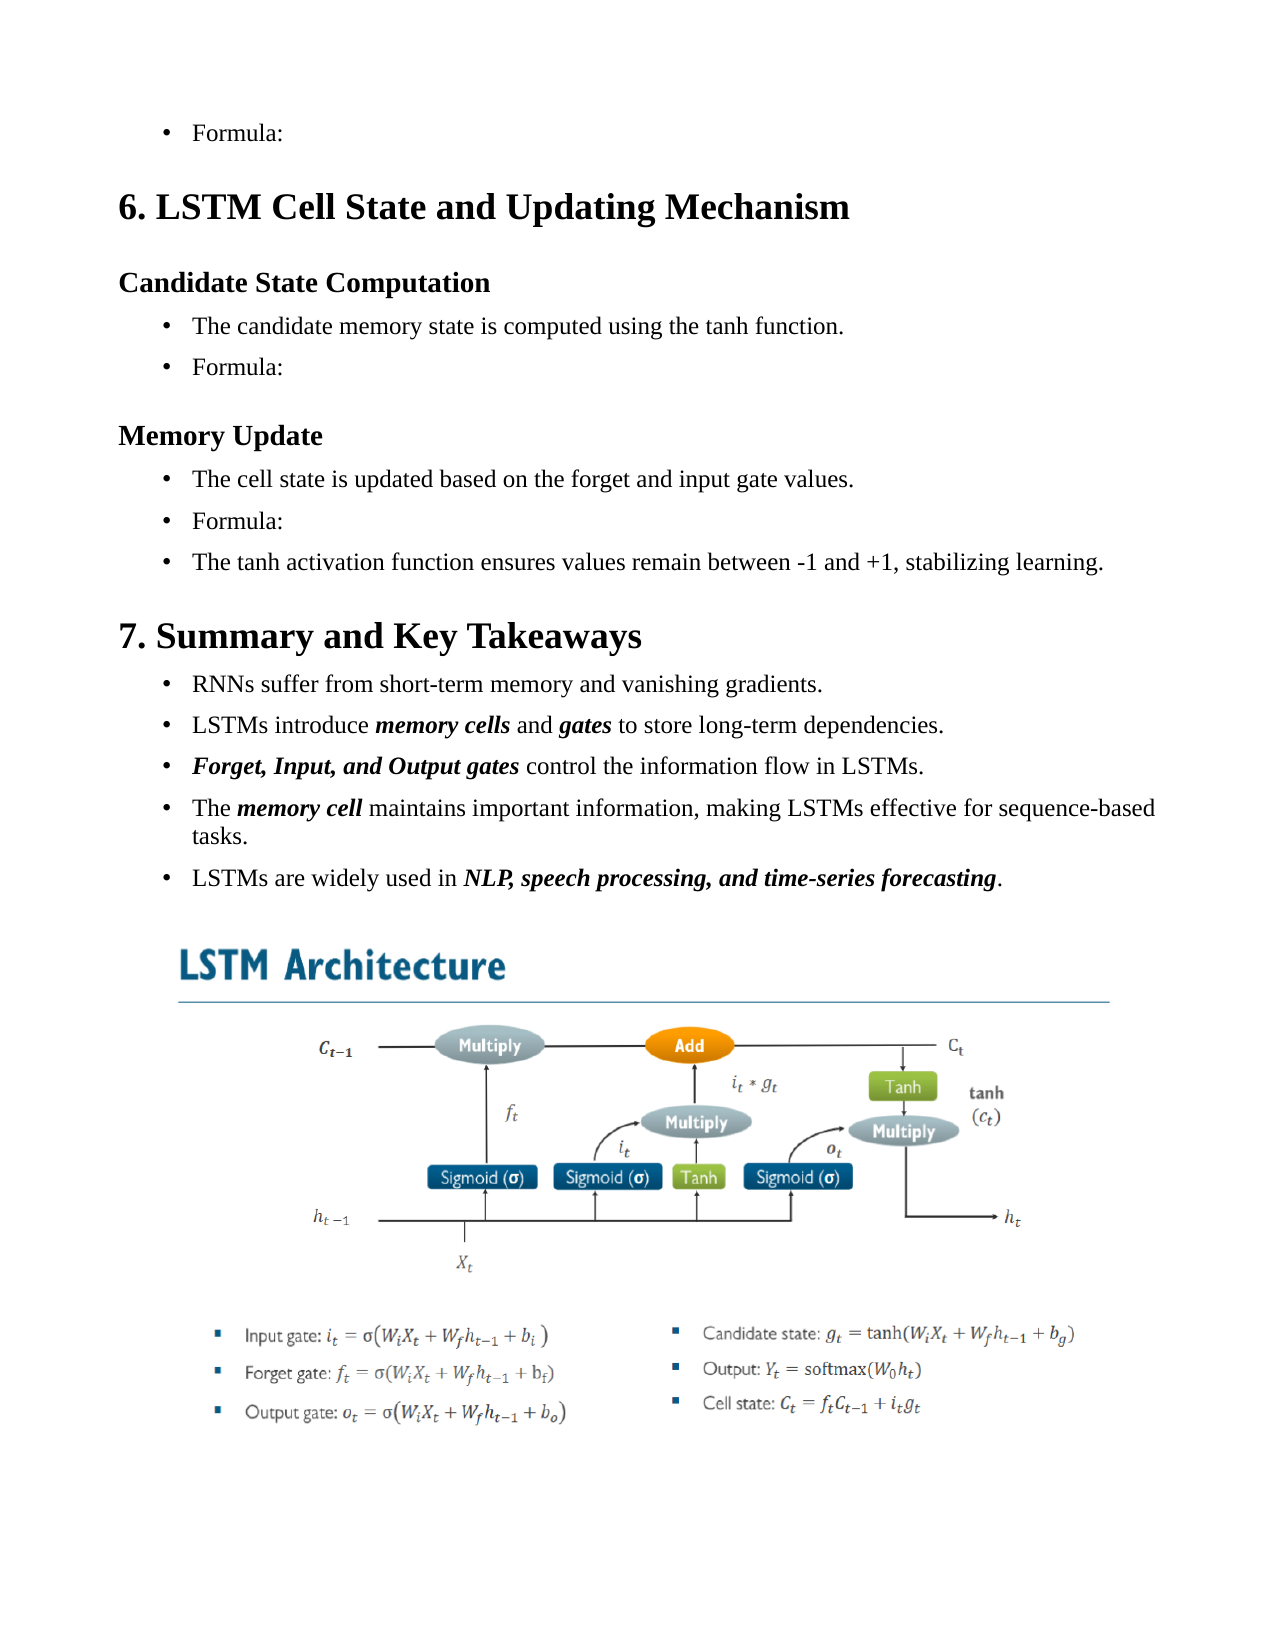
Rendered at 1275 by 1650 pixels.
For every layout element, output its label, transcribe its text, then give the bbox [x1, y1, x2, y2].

list RNNs suffer from short-term memory and vanishing gradients. [162, 669, 1157, 698]
list LSTMs introduce memory cells and gates to store long-term dependencies. [162, 710, 1157, 739]
subtitle Memory Update [118, 418, 1157, 452]
subtitle 7. Summary and Key Takeaways [118, 613, 1157, 656]
list Forget, Input, and Output gates control the information flow in LSTMs. [162, 751, 1157, 780]
subtitle Candidate State Computation [118, 265, 1157, 298]
picture [165, 932, 1110, 1445]
list Formula: [162, 118, 1157, 147]
list Formula: [162, 352, 1157, 381]
list Formula: [162, 506, 1157, 534]
subtitle 6. LSTM Cell State and Updating Mechanism [118, 184, 1157, 227]
list The tanh activation function ensures values remain between -1 and +1, stabilizing learning. [162, 547, 1157, 576]
list LSTMs are widely used in NLP, speech processing, and time-series forecasting. [162, 863, 1157, 891]
list The cell state is updated based on the forget and input gate values. [162, 464, 1157, 493]
list The memory cell maintains important information, making LSTMs effective for sequence-based tasks. [162, 793, 1157, 850]
list The candidate memory state is computed using the tanh function. [162, 311, 1157, 340]
